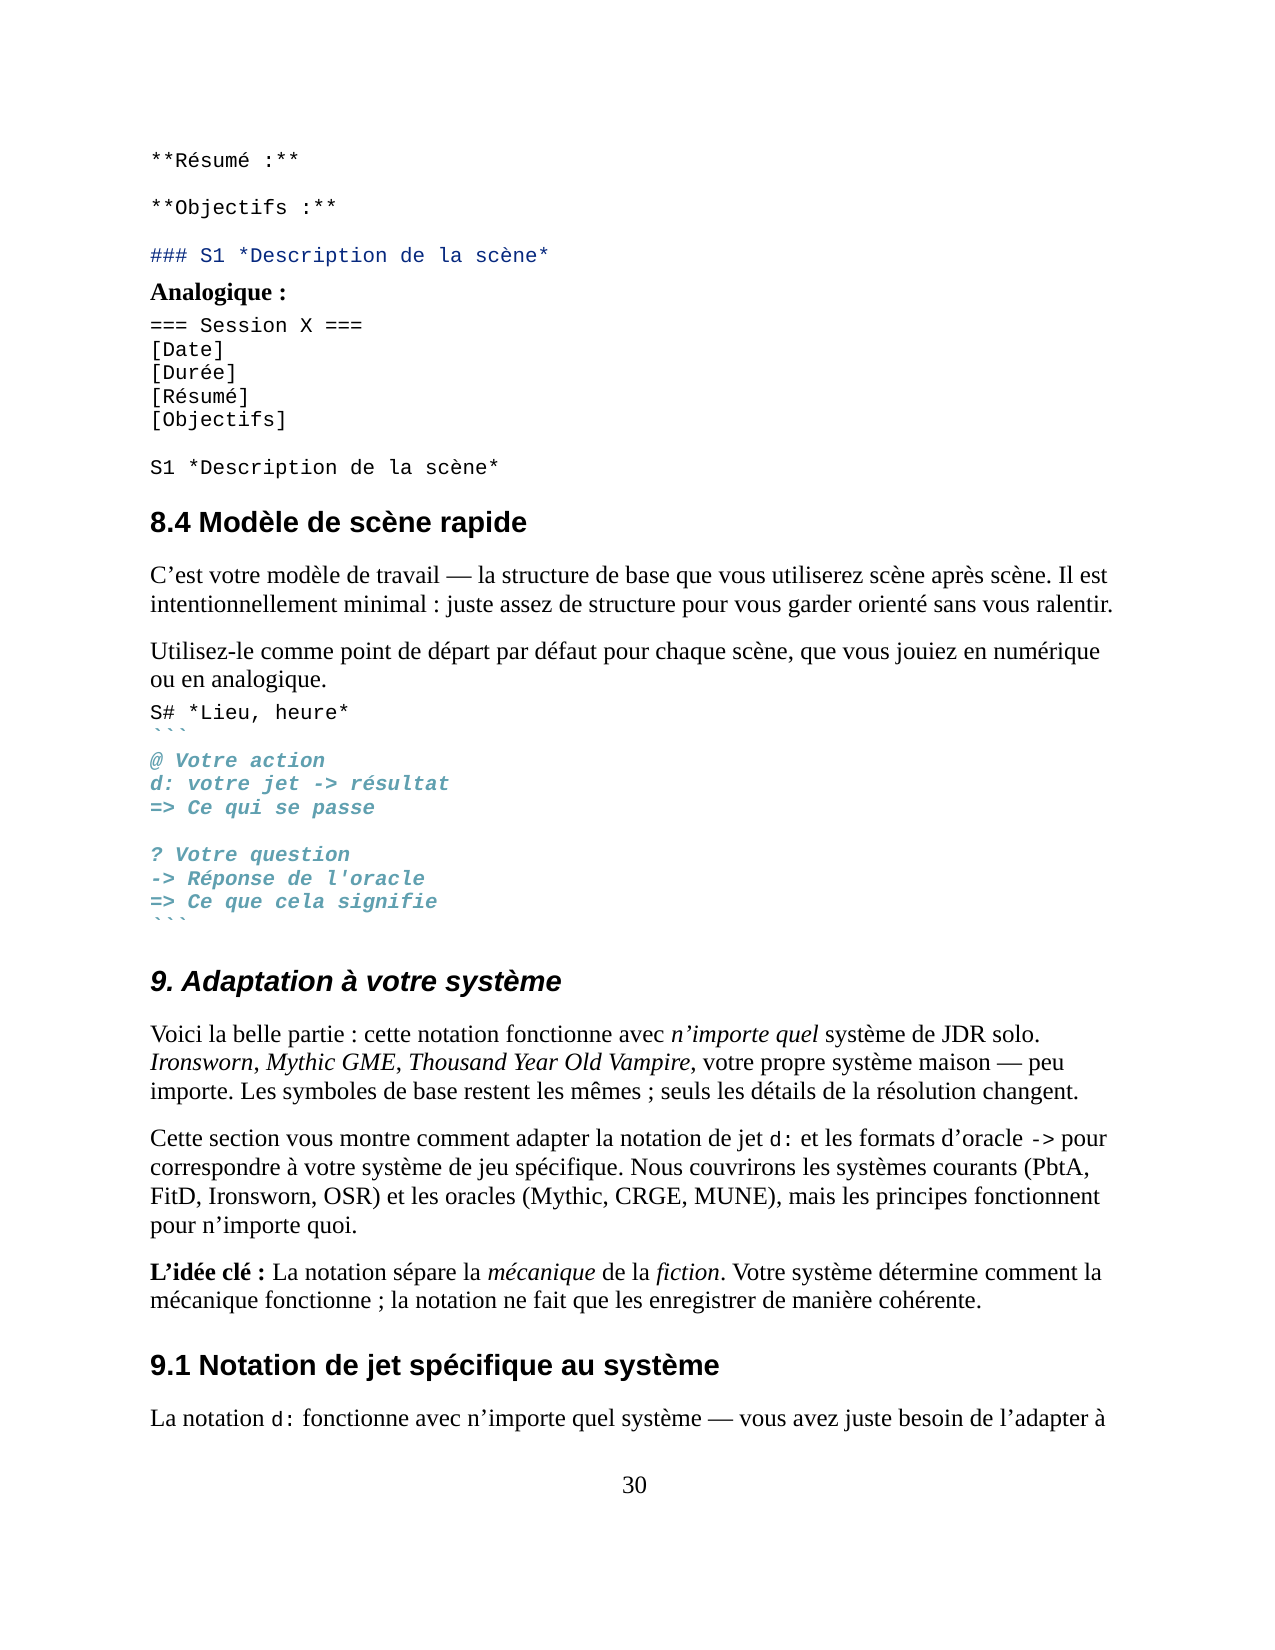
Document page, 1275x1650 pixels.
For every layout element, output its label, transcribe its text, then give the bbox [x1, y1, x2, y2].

subtitle 9.1 Notation de jet spécifique au système [150, 1348, 1125, 1382]
text **Objectifs :** [150, 197, 1125, 221]
text -> Réponse de l'oracle [150, 868, 1125, 891]
text Analogique : [150, 277, 1125, 306]
text => Ce que cela signifie [150, 891, 1125, 915]
text d: votre jet -> résultat [150, 773, 1125, 797]
text ### S1 *Description de la scène* [150, 244, 1125, 268]
text L’idée clé : La notation sépare la mécanique de la fiction. Votre système détermine comment la mécanique fonctionne ; la notation ne fait que les enregistrer de manière cohérente. [150, 1257, 1125, 1314]
text ``` [150, 915, 1125, 939]
text [Date] [150, 338, 1125, 362]
text [Résumé] [150, 386, 1125, 409]
text S1 *Description de la scène* [150, 457, 1125, 480]
text Voici la belle partie : cette notation fonctionne avec n’importe quel système de JDR solo. Ironsworn, Mythic GME, Thousand Year Old Vampire, votre propre système maison — peu importe. Les symboles de base restent les mêmes ; seuls les détails de la résolution changent. [150, 1019, 1125, 1105]
subtitle 9. Adaptation à votre système [150, 964, 1125, 997]
text La notation d: fonctionne avec n’importe quel système — vous avez juste besoin de l’adapter à [150, 1403, 1125, 1433]
text [Objectifs] [150, 409, 1125, 433]
text S# *Lieu, heure* [150, 702, 1125, 726]
text Utilisez-le comme point de départ par défaut pour chaque scène, que vous jouiez en numérique ou en analogique. [150, 636, 1125, 693]
text **Résumé :** [150, 150, 1125, 174]
text ? Votre question [150, 844, 1125, 868]
text Cette section vous montre comment adapter la notation de jet d: et les formats d’oracle -> pour correspondre à votre système de jeu spécifique. Nous couvrirons les systèmes courants (PbtA, FitD, Ironsworn, OSR) et les oracles (Mythic, CRGE, MUNE), mais les principes fonctionnent pour n’importe quoi. [150, 1123, 1125, 1239]
text @ Votre action [150, 749, 1125, 773]
text [Durée] [150, 362, 1125, 386]
text === Session X === [150, 315, 1125, 338]
text C’est votre modèle de travail — la structure de base que vous utiliserez scène après scène. Il est intentionnellement minimal : juste assez de structure pour vous garder orienté sans vous ralentir. [150, 560, 1125, 618]
subtitle 8.4 Modèle de scène rapide [150, 505, 1125, 539]
text => Ce qui se passe [150, 797, 1125, 821]
text ``` [150, 726, 1125, 749]
